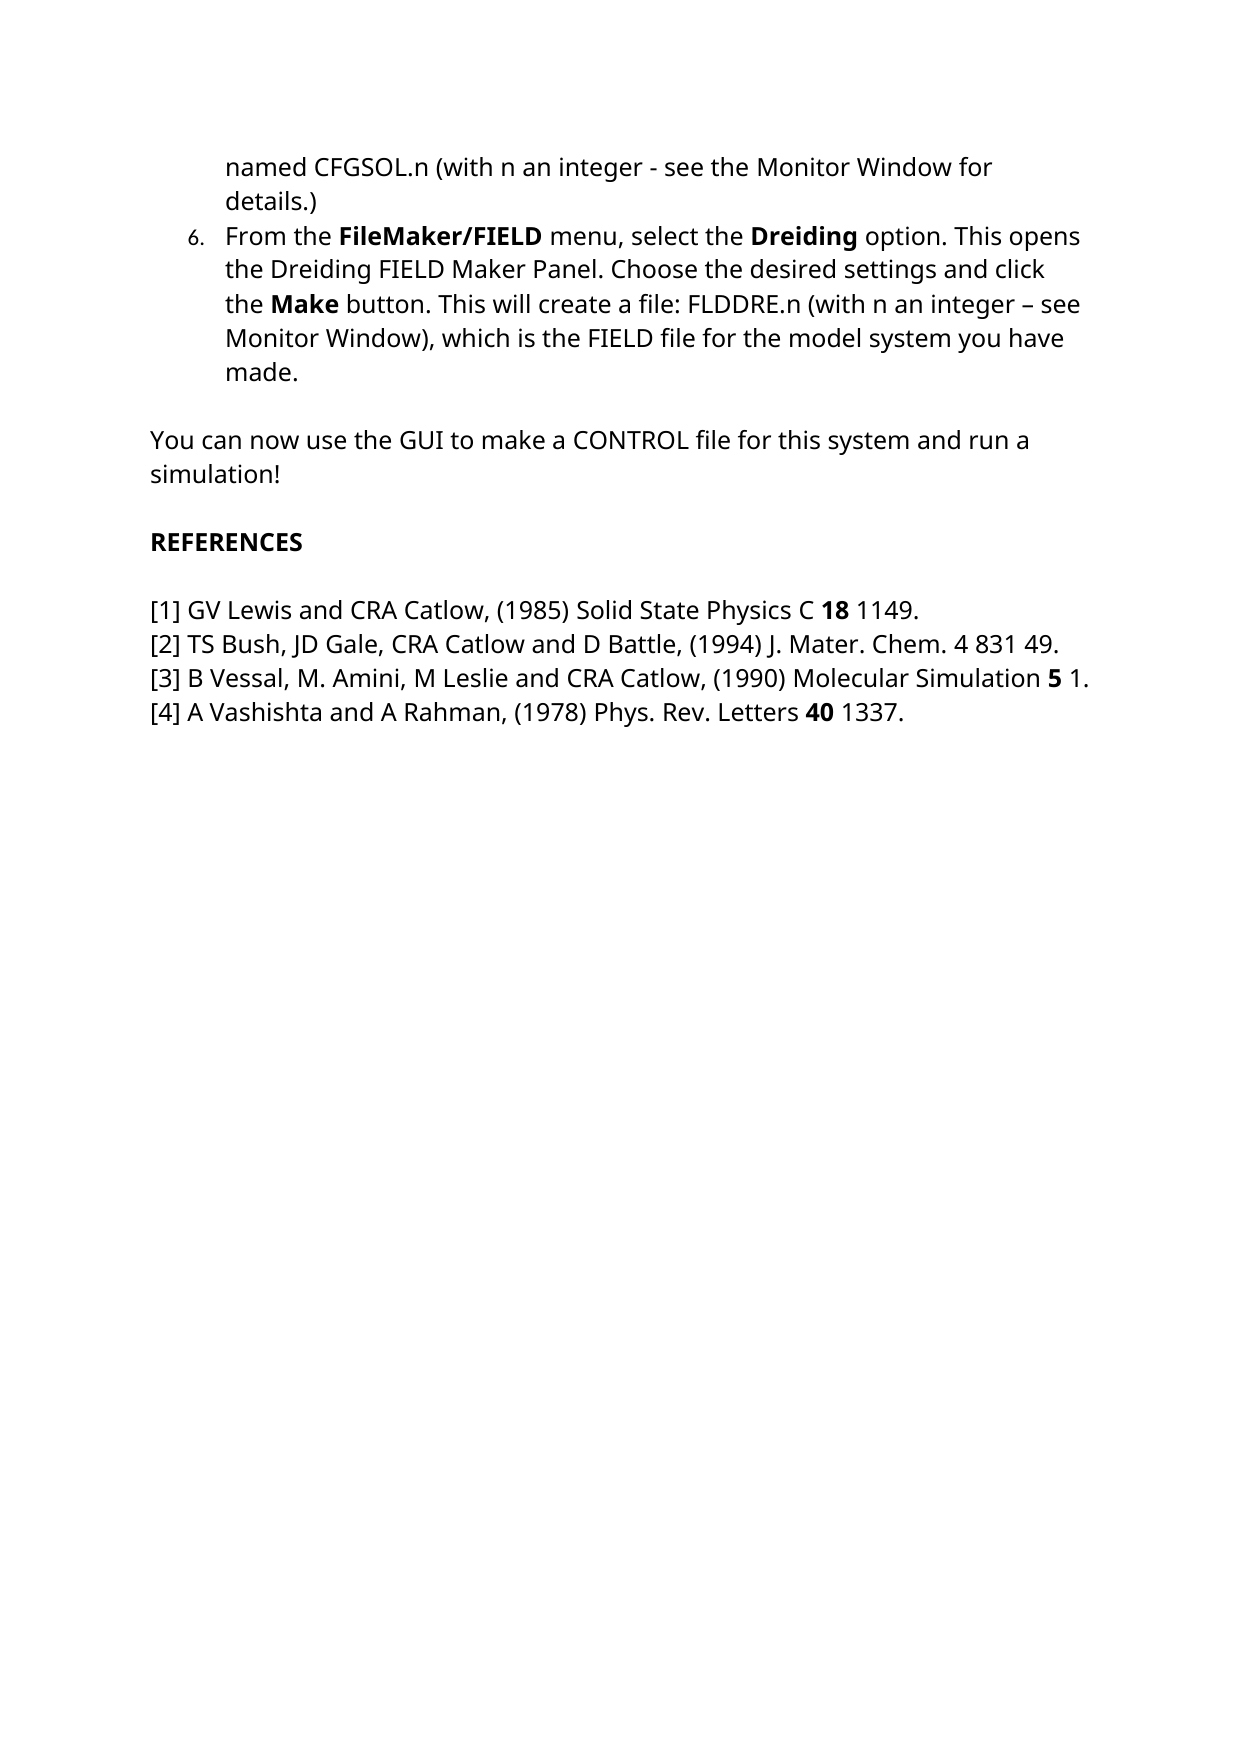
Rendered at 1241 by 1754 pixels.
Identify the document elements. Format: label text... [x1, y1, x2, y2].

text [3] B Vessal, M. Amini, M Leslie and CRA Catlow, (1990) Molecular Simulation 5 1. [150, 661, 1090, 695]
text You can now use the GUI to make a CONTROL file for this system and run a simulation! [150, 422, 1090, 491]
text REFERENCES [150, 525, 1090, 559]
list From the FileMaker/FIELD menu, select the Dreiding option. This opens the Dreiding FIELD Maker Panel. Choose the desired settings and click the Make button. This will create a file: FLDDRE.n (with n an integer – see Monitor Window), which is the FIELD file for the model system you have made. [187, 218, 1090, 388]
text [4] A Vashishta and A Rahman, (1978) Phys. Rev. Letters 40 1337. [150, 695, 1090, 729]
list named CFGSOL.n (with n an integer - see the Monitor Window for details.) [187, 150, 1090, 218]
text [2] TS Bush, JD Gale, CRA Catlow and D Battle, (1994) J. Mater. Chem. 4 831 49. [150, 627, 1090, 661]
text [1] GV Lewis and CRA Catlow, (1985) Solid State Physics C 18 1149. [150, 593, 1090, 627]
